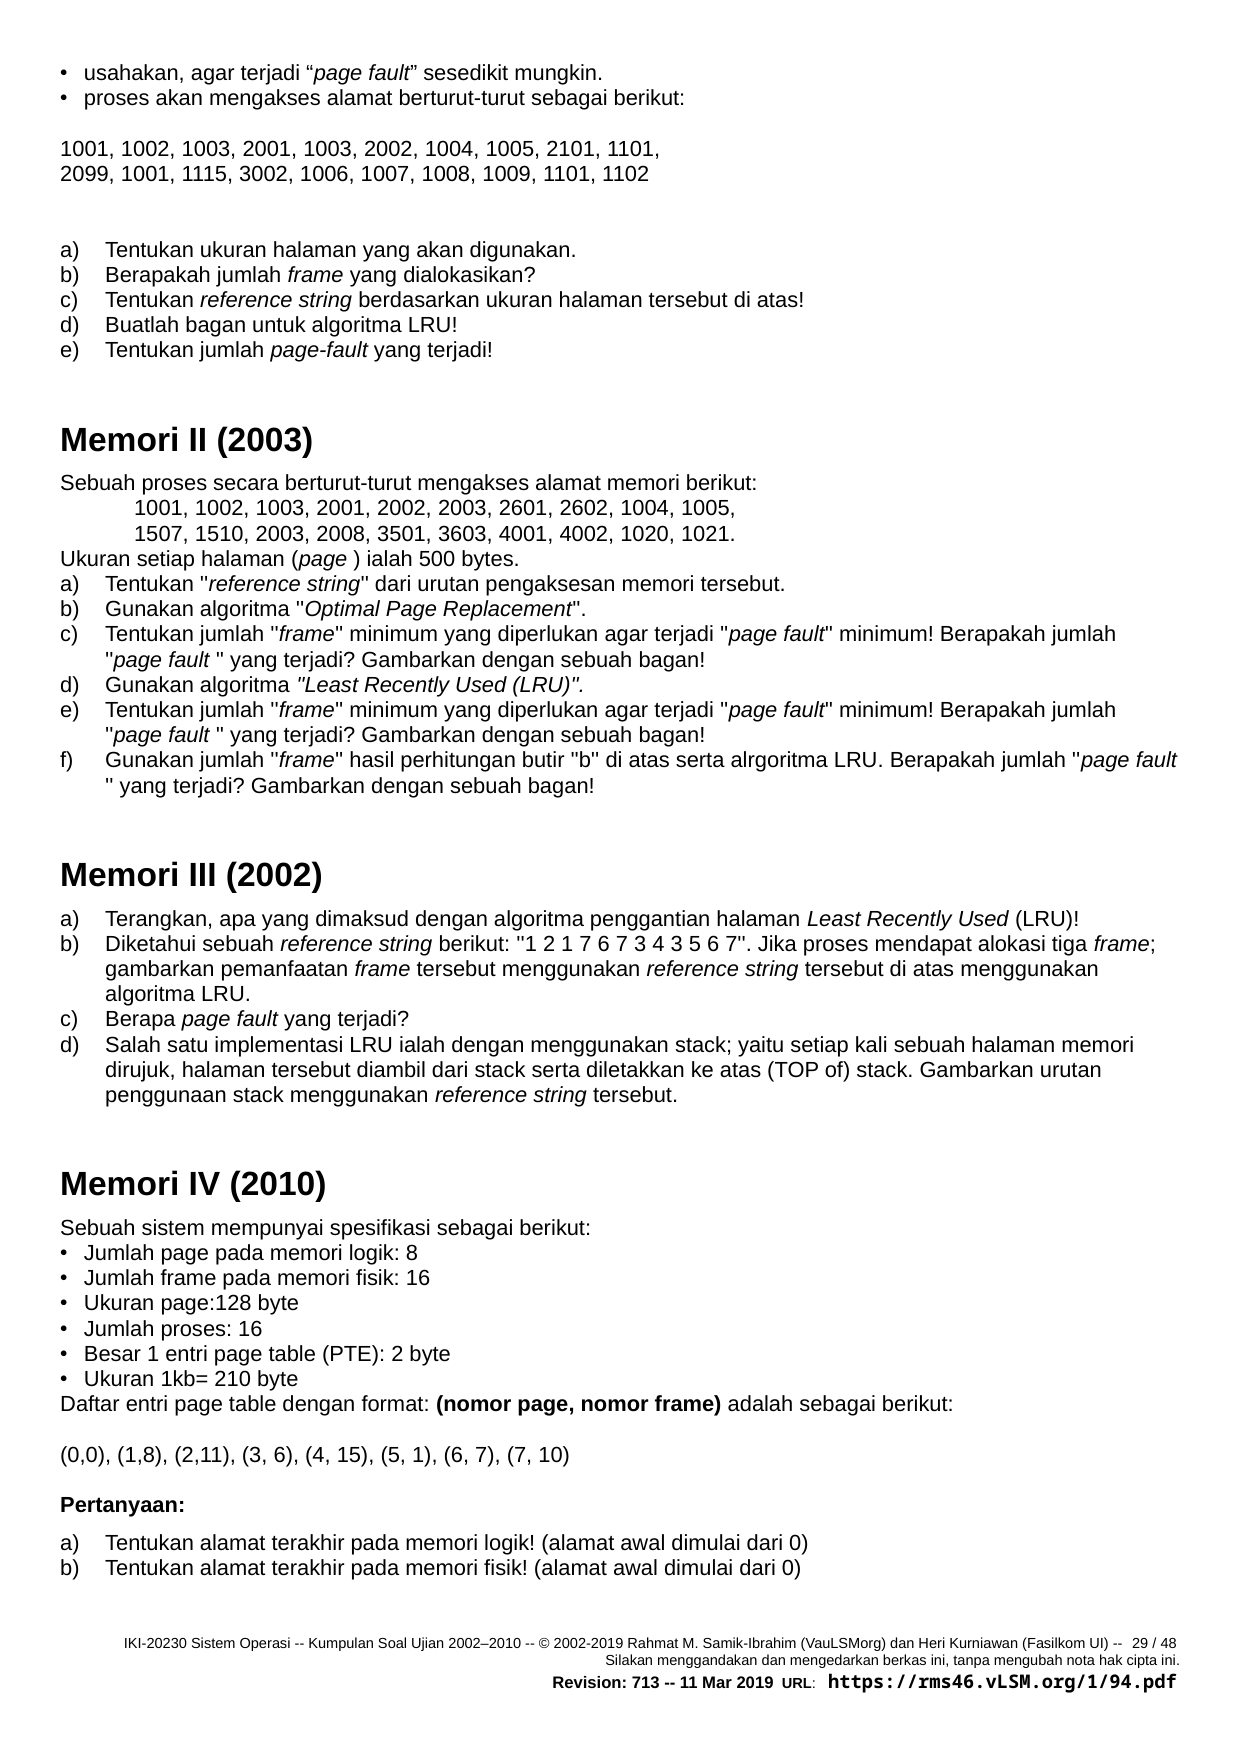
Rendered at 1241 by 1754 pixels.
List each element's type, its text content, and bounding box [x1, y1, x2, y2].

list usahakan, agar terjadi “page fault” sesedikit mungkin. [60, 60, 1181, 85]
list Salah satu implementasi LRU ialah dengan menggunakan stack; yaitu setiap kali sebuah halaman memori dirujuk, halaman tersebut diambil dari stack serta diletakkan ke atas (TOP of) stack. Gambarkan urutan penggunaan stack menggunakan reference string tersebut. [60, 1031, 1181, 1107]
list Tentukan jumlah ''frame'' minimum yang diperlukan agar terjadi ''page fault'' minimum! Berapakah jumlah ''page fault '' yang terjadi? Gambarkan dengan sebuah bagan! [60, 697, 1181, 747]
list Ukuran page:128 byte [60, 1290, 1181, 1316]
list Jumlah page pada memori logik: 8 [60, 1240, 1181, 1265]
text 1001, 1002, 1003, 2001, 2002, 2003, 2601, 2602, 1004, 1005, [60, 495, 1181, 521]
text Pertanyaan: [60, 1492, 1181, 1517]
list Berapa page fault yang terjadi? [60, 1006, 1181, 1031]
text Ukuran setiap halaman (page ) ialah 500 bytes. [60, 546, 1181, 571]
list Tentukan jumlah page-fault yang terjadi! [60, 337, 1181, 362]
text (0,0), (1,8), (2,11), (3, 6), (4, 15), (5, 1), (6, 7), (7, 10) [60, 1442, 1181, 1467]
list Tentukan ukuran halaman yang akan digunakan. [60, 236, 1181, 262]
list Gunakan algoritma ''Optimal Page Replacement''. [60, 596, 1181, 621]
text Sebuah sistem mempunyai spesifikasi sebagai berikut: [60, 1215, 1181, 1240]
text 1001, 1002, 1003, 2001, 1003, 2002, 1004, 1005, 2101, 1101, [60, 136, 1181, 161]
list proses akan mengakses alamat berturut-turut sebagai berikut: [60, 85, 1181, 110]
list Jumlah proses: 16 [60, 1316, 1181, 1341]
subtitle Memori III (2002) [60, 855, 1181, 893]
list Ukuran 1kb= 210 byte [60, 1366, 1181, 1391]
list Tentukan alamat terakhir pada memori fisik! (alamat awal dimulai dari 0) [60, 1555, 1181, 1580]
list Tentukan ''reference string'' dari urutan pengaksesan memori tersebut. [60, 571, 1181, 596]
list Tentukan alamat terakhir pada memori logik! (alamat awal dimulai dari 0) [60, 1530, 1181, 1555]
list Gunakan jumlah ''frame'' hasil perhitungan butir ''b'' di atas serta alrgoritma LRU. Berapakah jumlah ''page fault '' yang terjadi? Gambarkan dengan sebuah bagan! [60, 747, 1181, 798]
list Tentukan jumlah ''frame'' minimum yang diperlukan agar terjadi ''page fault'' minimum! Berapakah jumlah ''page fault '' yang terjadi? Gambarkan dengan sebuah bagan! [60, 621, 1181, 672]
subtitle Memori IV (2010) [60, 1164, 1181, 1203]
text Sebuah proses secara berturut-turut mengakses alamat memori berikut: [60, 470, 1181, 495]
text Daftar entri page table dengan format: (nomor page, nomor frame) adalah sebagai berikut: [60, 1391, 1181, 1416]
list Terangkan, apa yang dimaksud dengan algoritma penggantian halaman Least Recently Used (LRU)! [60, 905, 1181, 931]
text 2099, 1001, 1115, 3002, 1006, 1007, 1008, 1009, 1101, 1102 [60, 161, 1181, 186]
list Tentukan reference string berdasarkan ukuran halaman tersebut di atas! [60, 287, 1181, 312]
list Gunakan algoritma ''Least Recently Used (LRU)''. [60, 672, 1181, 697]
list Buatlah bagan untuk algoritma LRU! [60, 312, 1181, 337]
list Diketahui sebuah reference string berikut: ''1 2 1 7 6 7 3 4 3 5 6 7''. Jika proses mendapat alokasi tiga frame; gambarkan pemanfaatan frame tersebut menggunakan reference string tersebut di atas menggunakan algoritma LRU. [60, 931, 1181, 1006]
list Berapakah jumlah frame yang dialokasikan? [60, 262, 1181, 287]
list Jumlah frame pada memori fisik: 16 [60, 1265, 1181, 1290]
subtitle Memori II (2003) [60, 419, 1181, 458]
list Besar 1 entri page table (PTE): 2 byte [60, 1341, 1181, 1366]
text 1507, 1510, 2003, 2008, 3501, 3603, 4001, 4002, 1020, 1021. [60, 521, 1181, 546]
